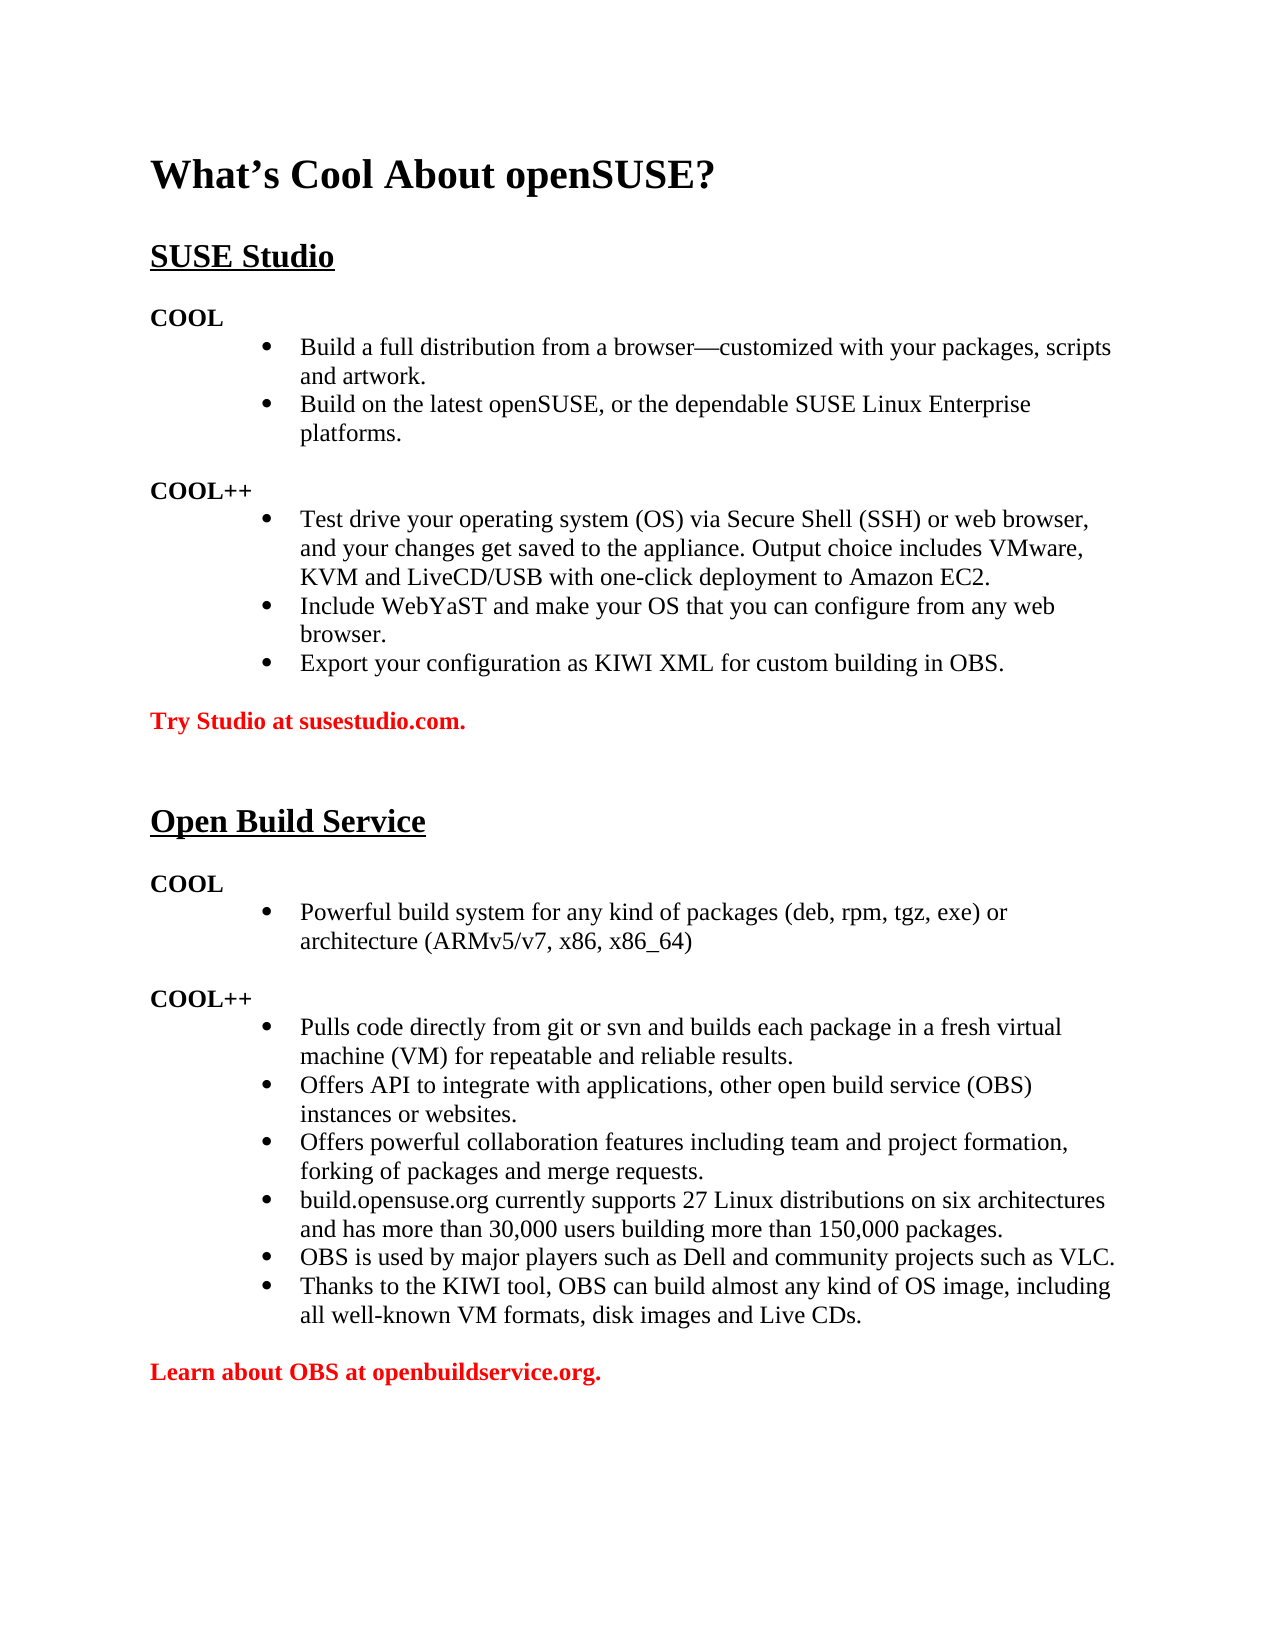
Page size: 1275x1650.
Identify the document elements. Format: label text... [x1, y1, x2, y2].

list Include WebYaST and make your OS that you can configure from any web browser. [262, 591, 1125, 648]
list Pulls code directly from git or svn and builds each package in a fresh virtual machine (VM) for repeatable and reliable results. [262, 1012, 1125, 1070]
list Powerful build system for any kind of packages (deb, rpm, tgz, exe) or architecture (ARMv5/v7, x86, x86_64) [262, 897, 1125, 955]
list Export your configuration as KIWI XML for custom building in OBS. [262, 648, 1125, 677]
text COOL [150, 303, 1125, 332]
list Thanks to the KIWI tool, OBS can build almost any kind of OS image, including all well-known VM formats, disk images and Live CDs. [262, 1271, 1125, 1329]
text Open Build Service [150, 802, 1125, 840]
list Build a full distribution from a browser—customized with your packages, scripts and artwork. [262, 332, 1125, 389]
text Try Studio at susestudio.com. [150, 706, 1125, 734]
text SUSE Studio [150, 236, 1125, 274]
text COOL++ [150, 984, 1125, 1012]
list Test drive your operating system (OS) via Secure Shell (SSH) or web browser, and your changes get saved to the appliance. Output choice includes VMware, KVM and LiveCD/USB with one-click deployment to Amazon EC2. [262, 504, 1125, 591]
text COOL++ [150, 476, 1125, 504]
list OBS is used by major players such as Dell and community projects such as VLC. [262, 1242, 1125, 1271]
text COOL [150, 869, 1125, 897]
list Build on the latest openSUSE, or the dependable SUSE Linux Enterprise platforms. [262, 389, 1125, 447]
text What’s Cool About openSUSE? [150, 150, 1125, 198]
text Learn about OBS at openbuildservice.org. [150, 1357, 1125, 1386]
list Offers API to integrate with applications, other open build service (OBS) instances or websites. [262, 1070, 1125, 1127]
list Offers powerful collaboration features including team and project formation, forking of packages and merge requests. [262, 1127, 1125, 1185]
list build.opensuse.org currently supports 27 Linux distributions on six architectures and has more than 30,000 users building more than 150,000 packages. [262, 1185, 1125, 1242]
